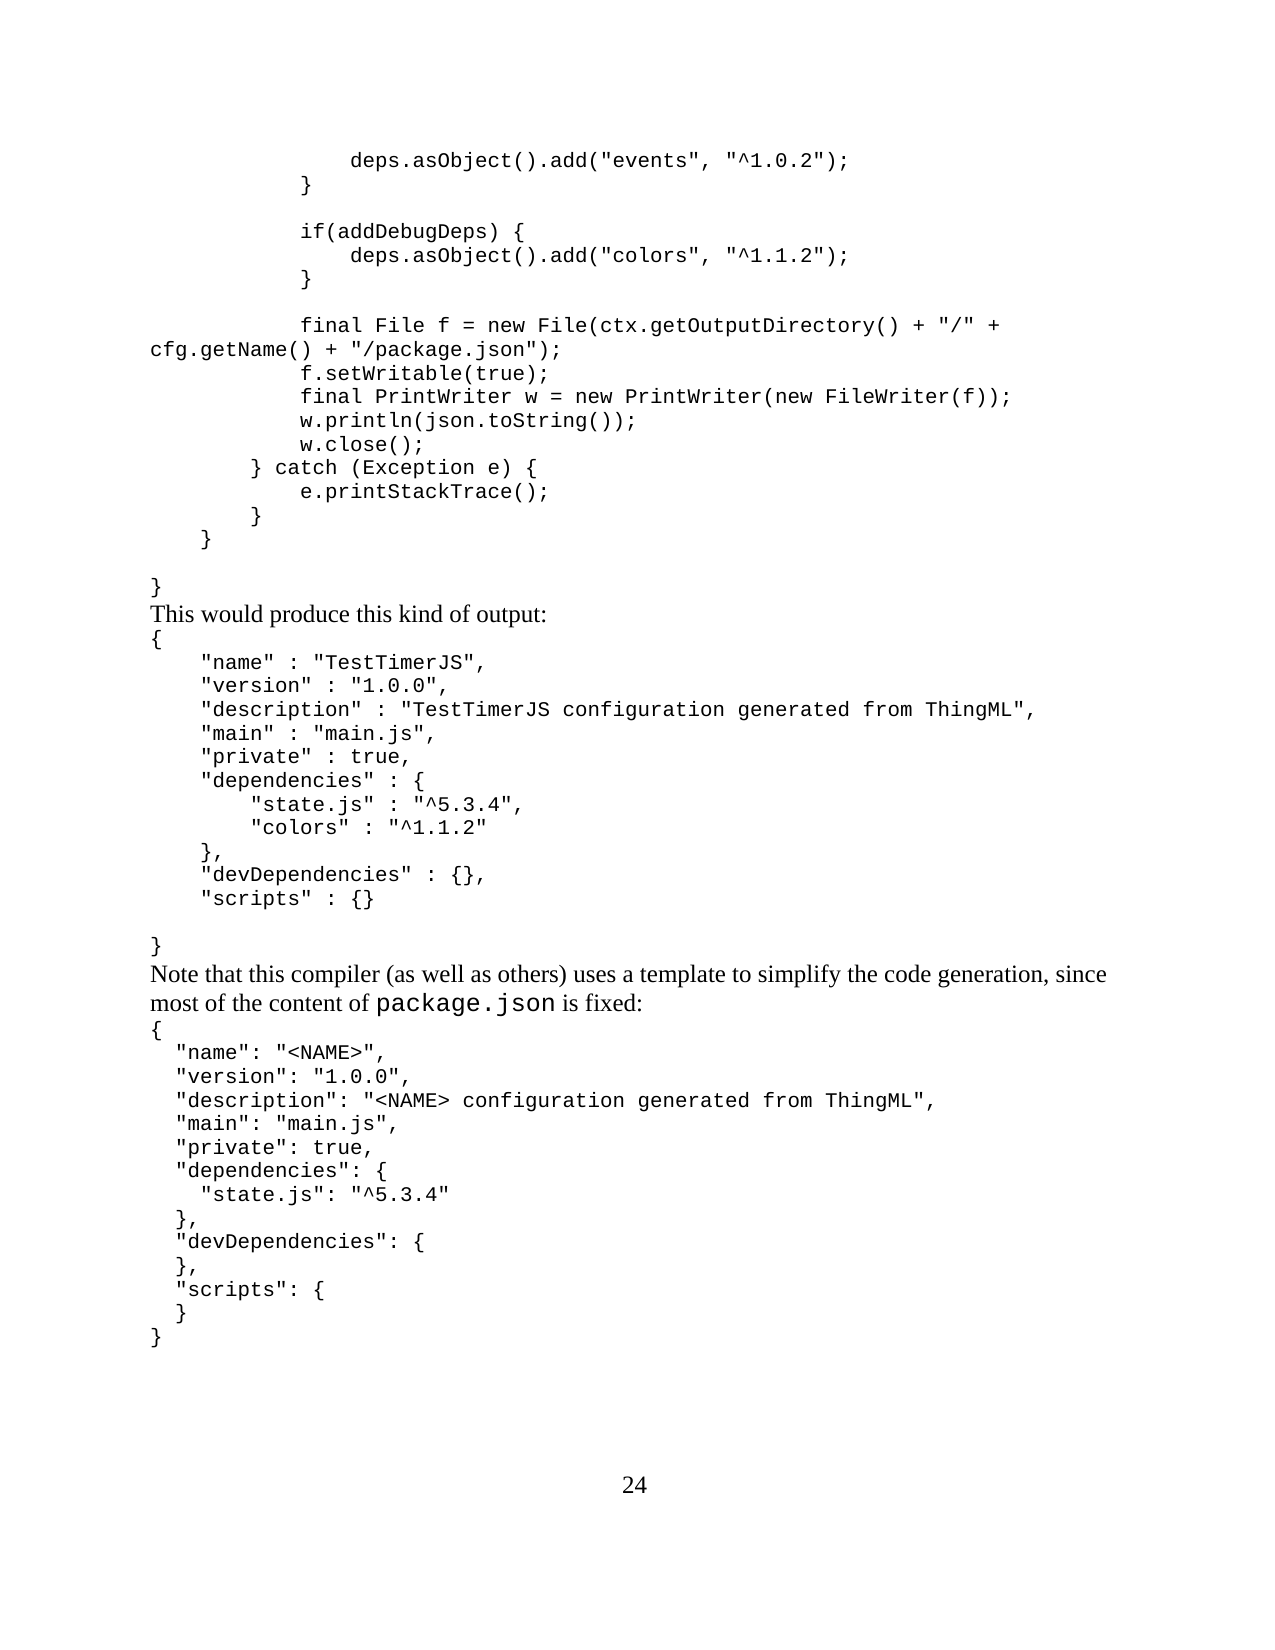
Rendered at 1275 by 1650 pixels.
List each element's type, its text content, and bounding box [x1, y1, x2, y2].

text "description" : "TestTimerJS configuration generated from ThingML", [150, 699, 1125, 723]
text { [150, 1019, 1125, 1042]
text }, [150, 841, 1125, 864]
text "description": "<NAME> configuration generated from ThingML", [150, 1089, 1125, 1113]
text "colors" : "^1.1.2" [150, 817, 1125, 841]
text } [150, 505, 1125, 528]
text final PrintWriter w = new PrintWriter(new FileWriter(f)); [150, 386, 1125, 410]
text "dependencies" : { [150, 770, 1125, 793]
text "main" : "main.js", [150, 723, 1125, 746]
text Note that this compiler (as well as others) uses a template to simplify the code generation, since most of the content of package.json is fixed: [150, 959, 1125, 1019]
text f.setWritable(true); [150, 363, 1125, 386]
text e.printStackTrace(); [150, 481, 1125, 505]
text "version": "1.0.0", [150, 1066, 1125, 1089]
text "private": true, [150, 1137, 1125, 1161]
text }, [150, 1255, 1125, 1279]
text "main": "main.js", [150, 1113, 1125, 1137]
text } [150, 1326, 1125, 1350]
text This would produce this kind of output: [150, 599, 1125, 628]
text "version" : "1.0.0", [150, 675, 1125, 699]
text "name" : "TestTimerJS", [150, 652, 1125, 675]
text } [150, 528, 1125, 552]
text "private" : true, [150, 746, 1125, 770]
text if(addDebugDeps) { [150, 221, 1125, 244]
text "dependencies": { [150, 1161, 1125, 1184]
text final File f = new File(ctx.getOutputDirectory() + "/" + cfg.getName() + "/package.json"); [150, 316, 1125, 363]
text deps.asObject().add("events", "^1.0.2"); [150, 150, 1125, 174]
text } [150, 935, 1125, 959]
text } [150, 1302, 1125, 1326]
text "devDependencies" : {}, [150, 864, 1125, 888]
text "scripts": { [150, 1279, 1125, 1302]
text "scripts" : {} [150, 888, 1125, 912]
text w.println(json.toString()); [150, 410, 1125, 434]
text } [150, 576, 1125, 599]
text } [150, 268, 1125, 292]
text } [150, 174, 1125, 197]
text } catch (Exception e) { [150, 457, 1125, 481]
text deps.asObject().add("colors", "^1.1.2"); [150, 244, 1125, 268]
text "name": "<NAME>", [150, 1042, 1125, 1066]
text w.close(); [150, 434, 1125, 457]
text "state.js": "^5.3.4" [150, 1184, 1125, 1208]
text { [150, 628, 1125, 652]
text }, [150, 1208, 1125, 1231]
text "state.js" : "^5.3.4", [150, 793, 1125, 817]
text "devDependencies": { [150, 1231, 1125, 1255]
